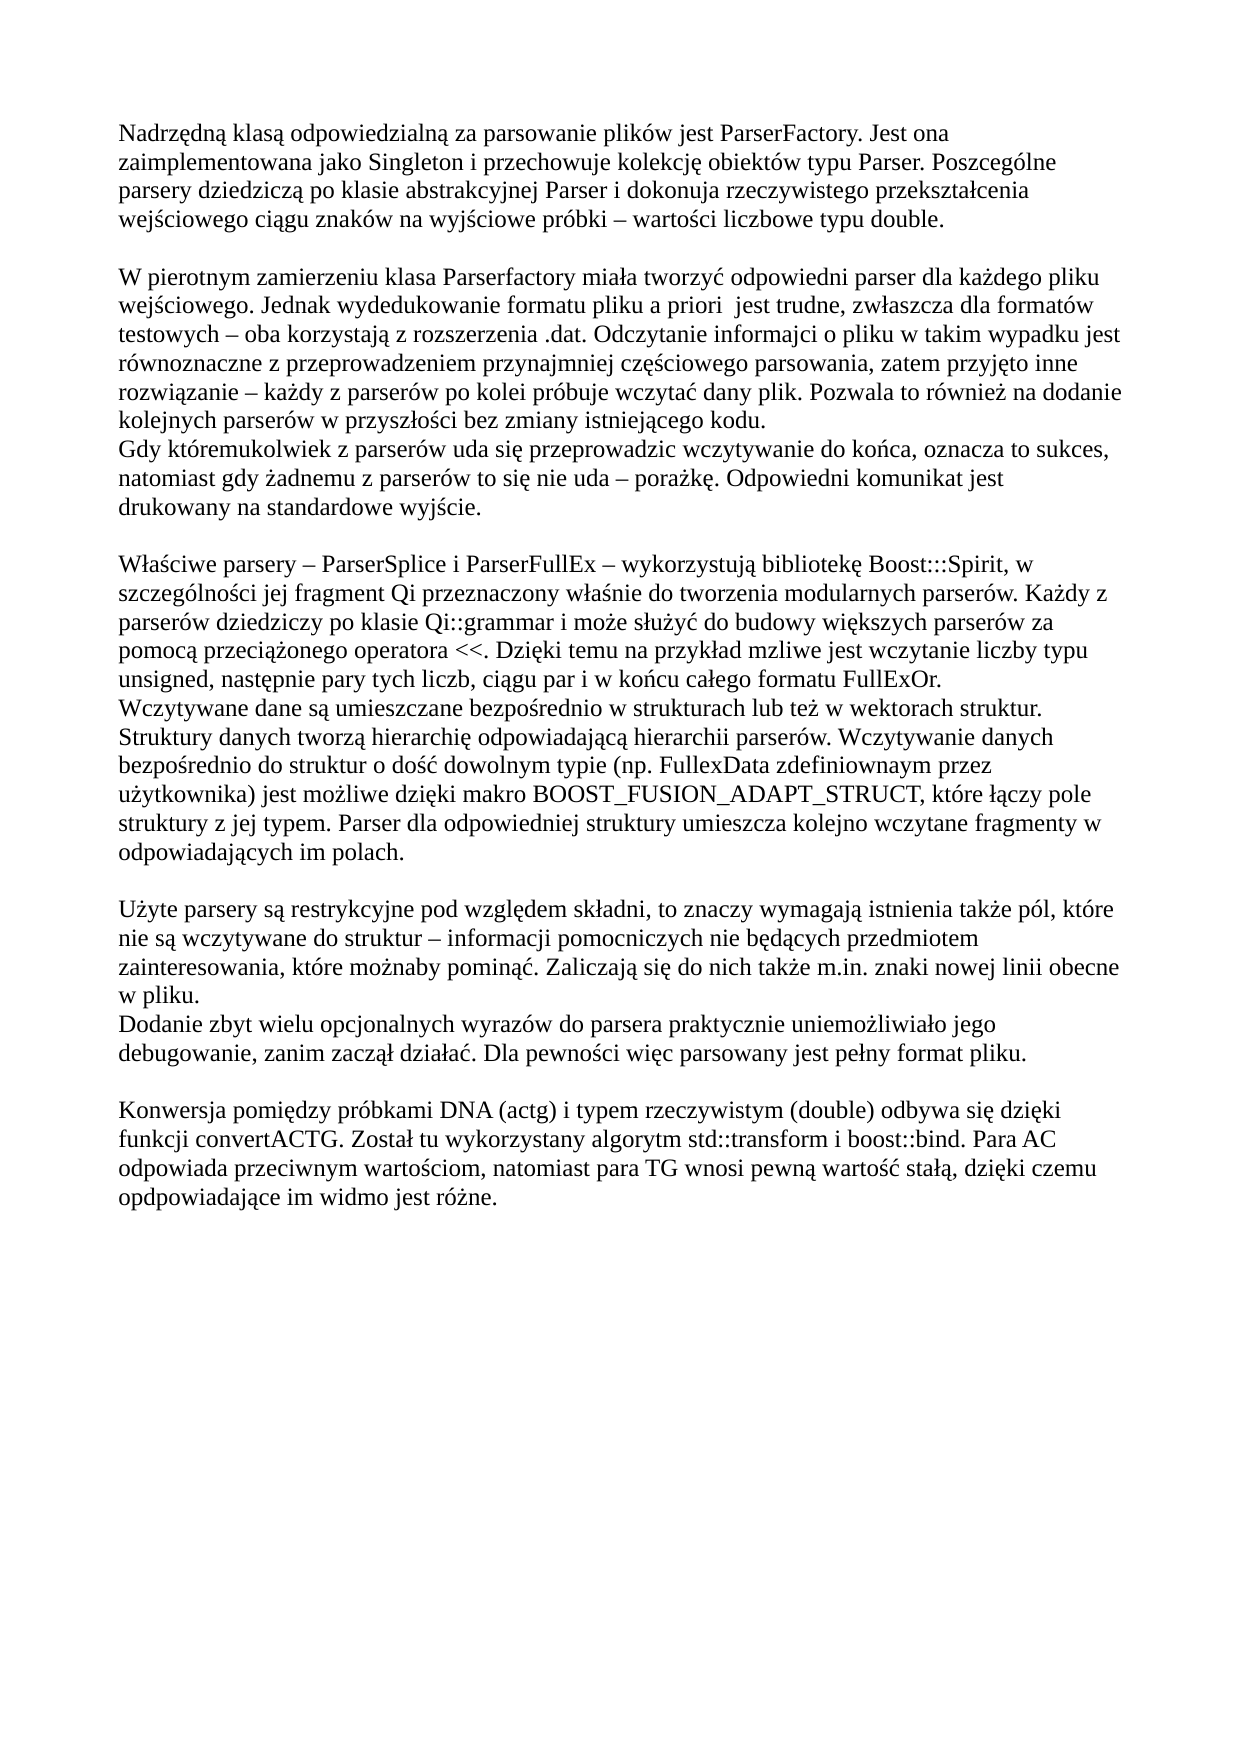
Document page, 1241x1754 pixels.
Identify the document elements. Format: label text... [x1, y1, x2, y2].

text Konwersja pomiędzy próbkami DNA (actg) i typem rzeczywistym (double) odbywa się dzięki funkcji convertACTG. Został tu wykorzystany algorytm std::transform i boost::bind. Para AC odpowiada przeciwnym wartościom, natomiast para TG wnosi pewną wartość stałą, dzięki czemu opdpowiadające im widmo jest różne. [118, 1096, 1122, 1211]
text Gdy któremukolwiek z parserów uda się przeprowadzic wczytywanie do końca, oznacza to sukces, natomiast gdy żadnemu z parserów to się nie uda – porażkę. Odpowiedni komunikat jest drukowany na standardowe wyjście. [118, 434, 1122, 521]
text Nadrzędną klasą odpowiedzialną za parsowanie plików jest ParserFactory. Jest ona zaimplementowana jako Singleton i przechowuje kolekcję obiektów typu Parser. Poszcególne parsery dziedziczą po klasie abstrakcyjnej Parser i dokonuja rzeczywistego przekształcenia wejściowego ciągu znaków na wyjściowe próbki – wartości liczbowe typu double. [118, 118, 1122, 233]
text Właściwe parsery – ParserSplice i ParserFullEx – wykorzystują bibliotekę Boost:::Spirit, w szczególności jej fragment Qi przeznaczony właśnie do tworzenia modularnych parserów. Każdy z parserów dziedziczy po klasie Qi::grammar i może służyć do budowy większych parserów za pomocą przeciążonego operatora <<. Dzięki temu na przykład mzliwe jest wczytanie liczby typu unsigned, następnie pary tych liczb, ciągu par i w końcu całego formatu FullExOr. [118, 549, 1122, 693]
text Wczytywane dane są umieszczane bezpośrednio w strukturach lub też w wektorach struktur. Struktury danych tworzą hierarchię odpowiadającą hierarchii parserów. Wczytywanie danych bezpośrednio do struktur o dość dowolnym typie (np. FullexData zdefiniownaym przez użytkownika) jest możliwe dzięki makro BOOST_FUSION_ADAPT_STRUCT, które łączy pole struktury z jej typem. Parser dla odpowiedniej struktury umieszcza kolejno wczytane fragmenty w odpowiadających im polach. [118, 693, 1122, 866]
text Dodanie zbyt wielu opcjonalnych wyrazów do parsera praktycznie uniemożliwiało jego debugowanie, zanim zaczął działać. Dla pewności więc parsowany jest pełny format pliku. [118, 1009, 1122, 1067]
text Użyte parsery są restrykcyjne pod względem składni, to znaczy wymagają istnienia także pól, które nie są wczytywane do struktur – informacji pomocniczych nie będących przedmiotem zainteresowania, które możnaby pominąć. Zaliczają się do nich także m.in. znaki nowej linii obecne w pliku. [118, 894, 1122, 1009]
text W pierotnym zamierzeniu klasa Parserfactory miała tworzyć odpowiedni parser dla każdego pliku wejściowego. Jednak wydedukowanie formatu pliku a priori jest trudne, zwłaszcza dla formatów testowych – oba korzystają z rozszerzenia .dat. Odczytanie informajci o pliku w takim wypadku jest równoznaczne z przeprowadzeniem przynajmniej częściowego parsowania, zatem przyjęto inne rozwiązanie – każdy z parserów po kolei próbuje wczytać dany plik. Pozwala to również na dodanie kolejnych parserów w przyszłości bez zmiany istniejącego kodu. [118, 262, 1122, 434]
